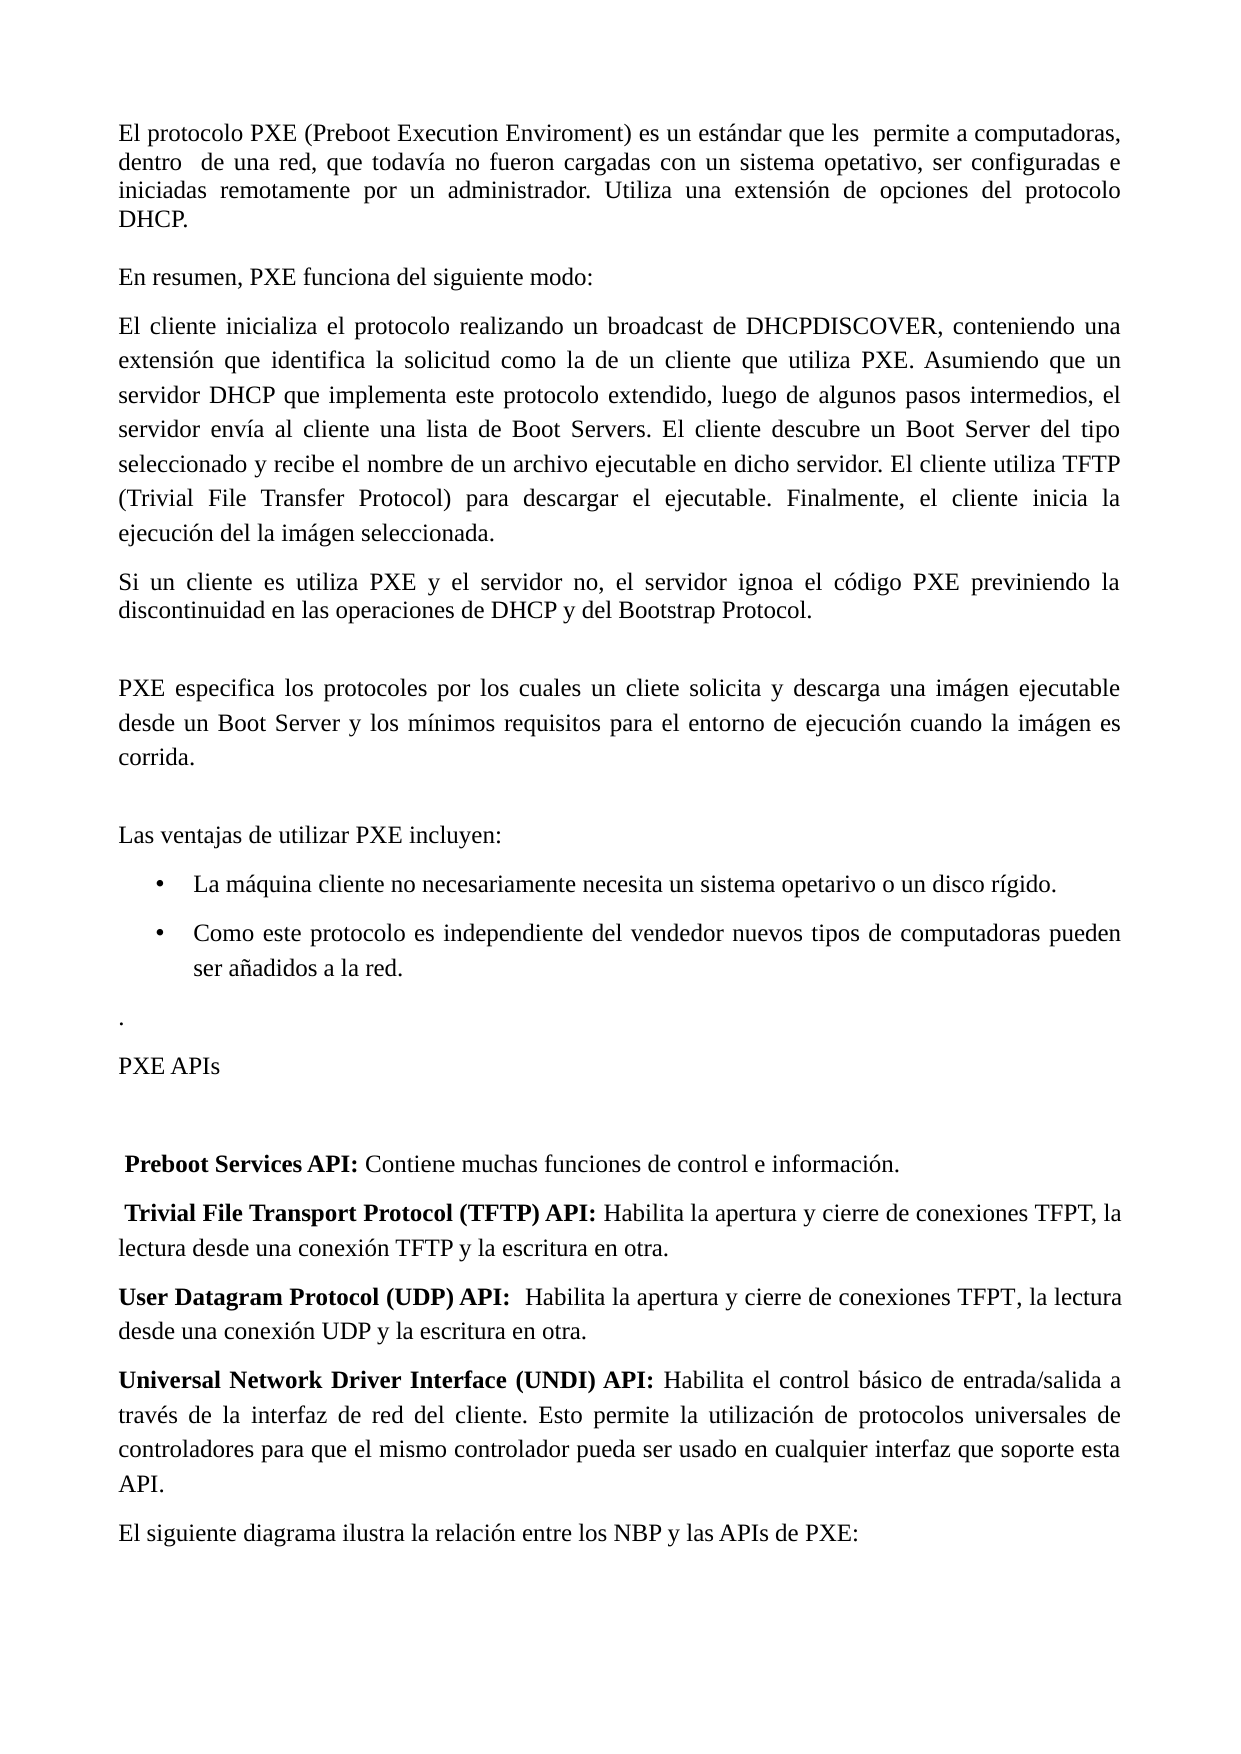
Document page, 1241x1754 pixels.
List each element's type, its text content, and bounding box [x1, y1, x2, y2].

text Trivial File Transport Protocol (TFTP) API: Habilita la apertura y cierre de conexiones TFPT, la lectura desde una conexión TFTP y la escritura en otra. [118, 1198, 1122, 1261]
text Las ventajas de utilizar PXE incluyen: [118, 820, 1122, 849]
text El cliente inicializa el protocolo realizando un broadcast de DHCPDISCOVER, conteniendo una extensión que identifica la solicitud como la de un cliente que utiliza PXE. Asumiendo que un servidor DHCP que implementa este protocolo extendido, luego de algunos pasos intermedios, el servidor envía al cliente una lista de Boot Servers. El cliente descubre un Boot Server del tipo seleccionado y recibe el nombre de un archivo ejecutable en dicho servidor. El cliente utiliza TFTP (Trivial File Transfer Protocol) para descargar el ejecutable. Finalmente, el cliente inicia la ejecución del la imágen seleccionada. [118, 311, 1122, 547]
list Como este protocolo es independiente del vendedor nuevos tipos de computadoras pueden ser añadidos a la red. [156, 918, 1122, 982]
text PXE especifica los protocoles por los cuales un cliete solicita y descarga una imágen ejecutable desde un Boot Server y los mínimos requisitos para el entorno de ejecución cuando la imágen es corrida. [118, 673, 1122, 771]
list La máquina cliente no necesariamente necesita un sistema opetarivo o un disco rígido. [156, 869, 1122, 898]
text . [118, 1002, 1122, 1031]
text User Datagram Protocol (UDP) API: Habilita la apertura y cierre de conexiones TFPT, la lectura desde una conexión UDP y la escritura en otra. [118, 1282, 1122, 1345]
text Si un cliente es utiliza PXE y el servidor no, el servidor ignoa el código PXE previniendo la discontinuidad en las operaciones de DHCP y del Bootstrap Protocol. [118, 567, 1122, 624]
text Universal Network Driver Interface (UNDI) API: Habilita el control básico de entrada/salida a través de la interfaz de red del cliente. Esto permite la utilización de protocolos universales de controladores para que el mismo controlador pueda ser usado en cualquier interfaz que soporte esta API. [118, 1365, 1122, 1497]
text El siguiente diagrama ilustra la relación entre los NBP y las APIs de PXE: [118, 1518, 1122, 1546]
text En resumen, PXE funciona del siguiente modo: [118, 262, 1122, 291]
text PXE APIs [118, 1051, 1122, 1080]
text El protocolo PXE (Preboot Execution Enviroment) es un estándar que les permite a computadoras, dentro de una red, que todavía no fueron cargadas con un sistema opetativo, ser configuradas e iniciadas remotamente por un administrador. Utiliza una extensión de opciones del protocolo DHCP. [118, 118, 1122, 233]
text Preboot Services API: Contiene muchas funciones de control e información. [118, 1149, 1122, 1178]
